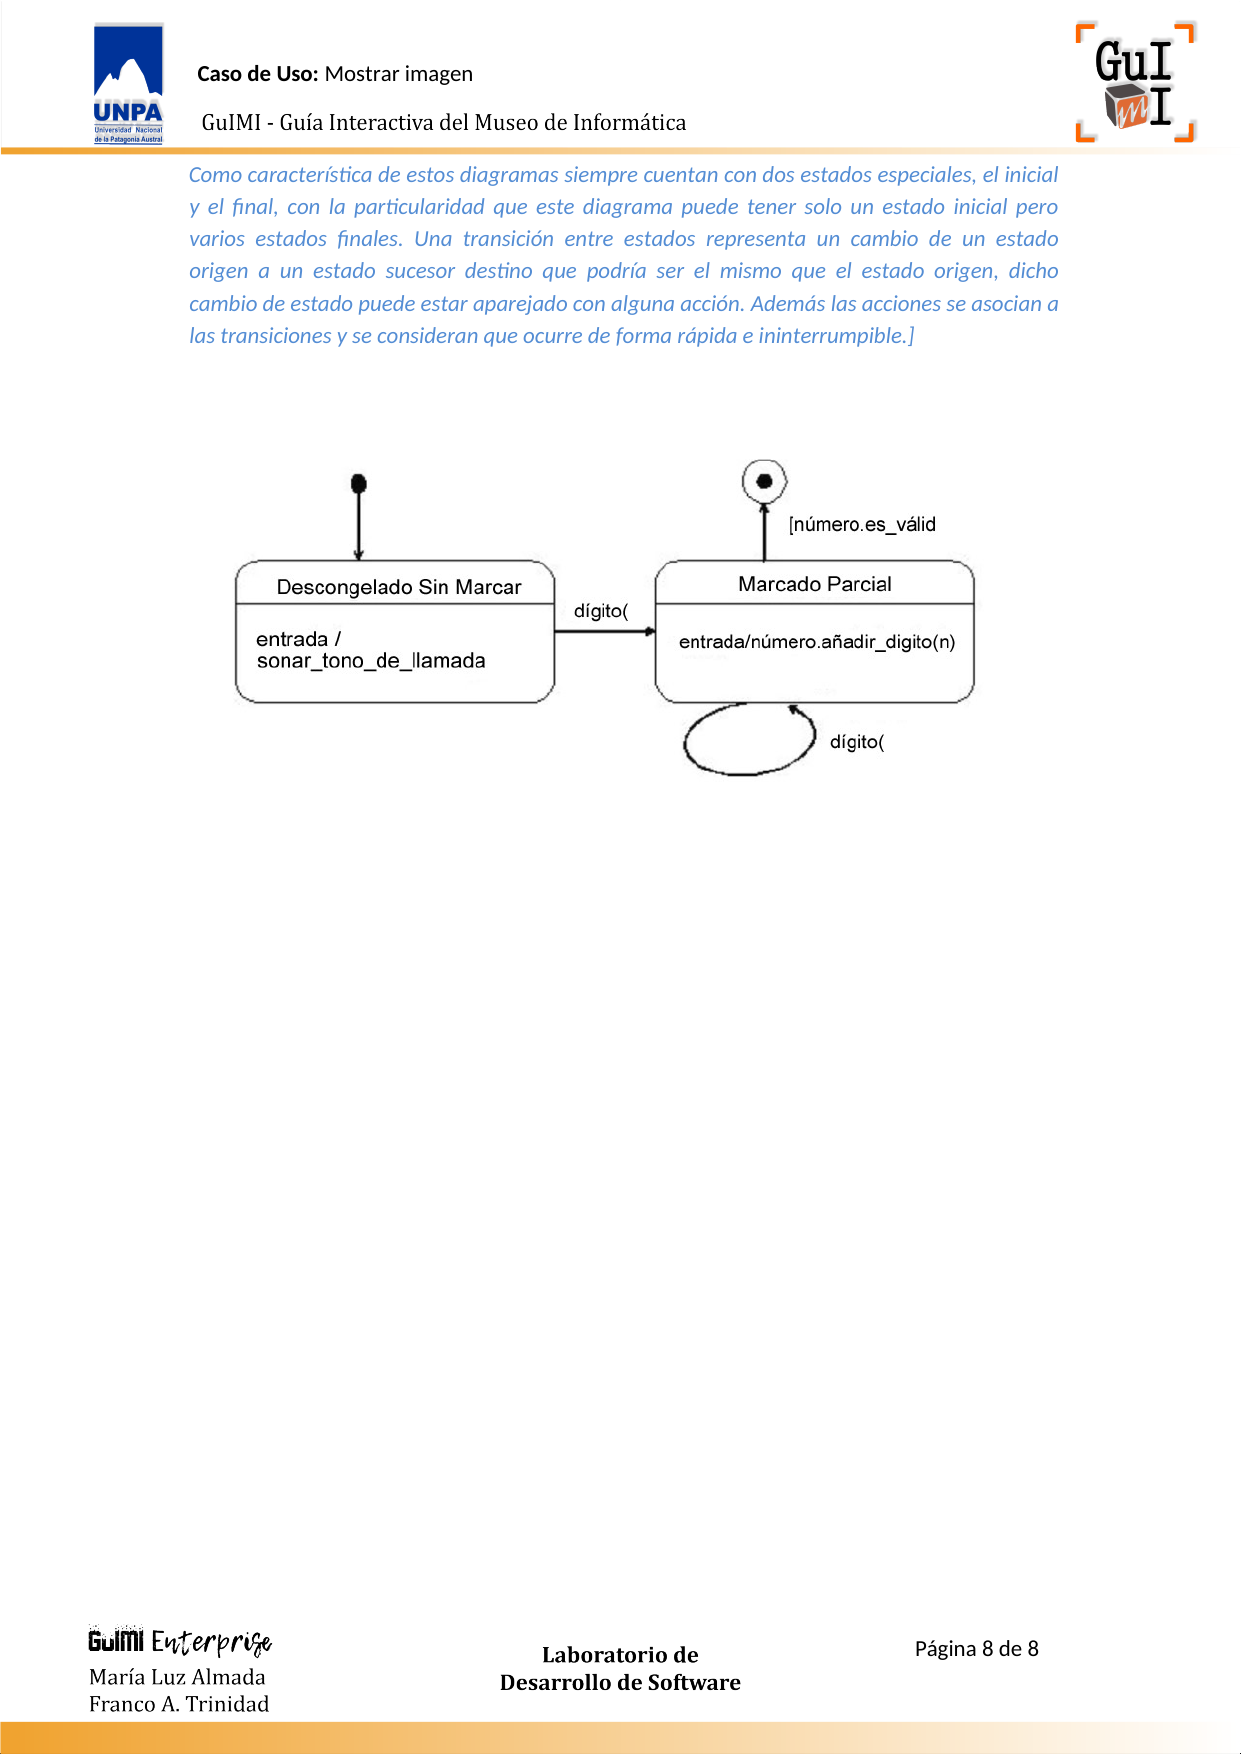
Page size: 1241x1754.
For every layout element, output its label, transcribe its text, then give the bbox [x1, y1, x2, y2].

picture [0, 0, 1241, 155]
text Como característica de estos diagramas siempre cuentan con dos estados especiales, el inicial y el final, con la particularidad que este diagrama puede tener solo un estado inicial pero varios estados finales. Una transición entre estados representa un cambio de un estado origen a un estado sucesor destino que podría ser el mismo que el estado origen, dicho cambio de estado puede estar aparejado con alguna acción. Además las acciones se asocian a las transiciones y se consideran que ocurre de forma rápida e ininterrumpible.] [188, 160, 1063, 349]
picture [0, 1613, 1241, 1754]
picture [193, 436, 1012, 796]
